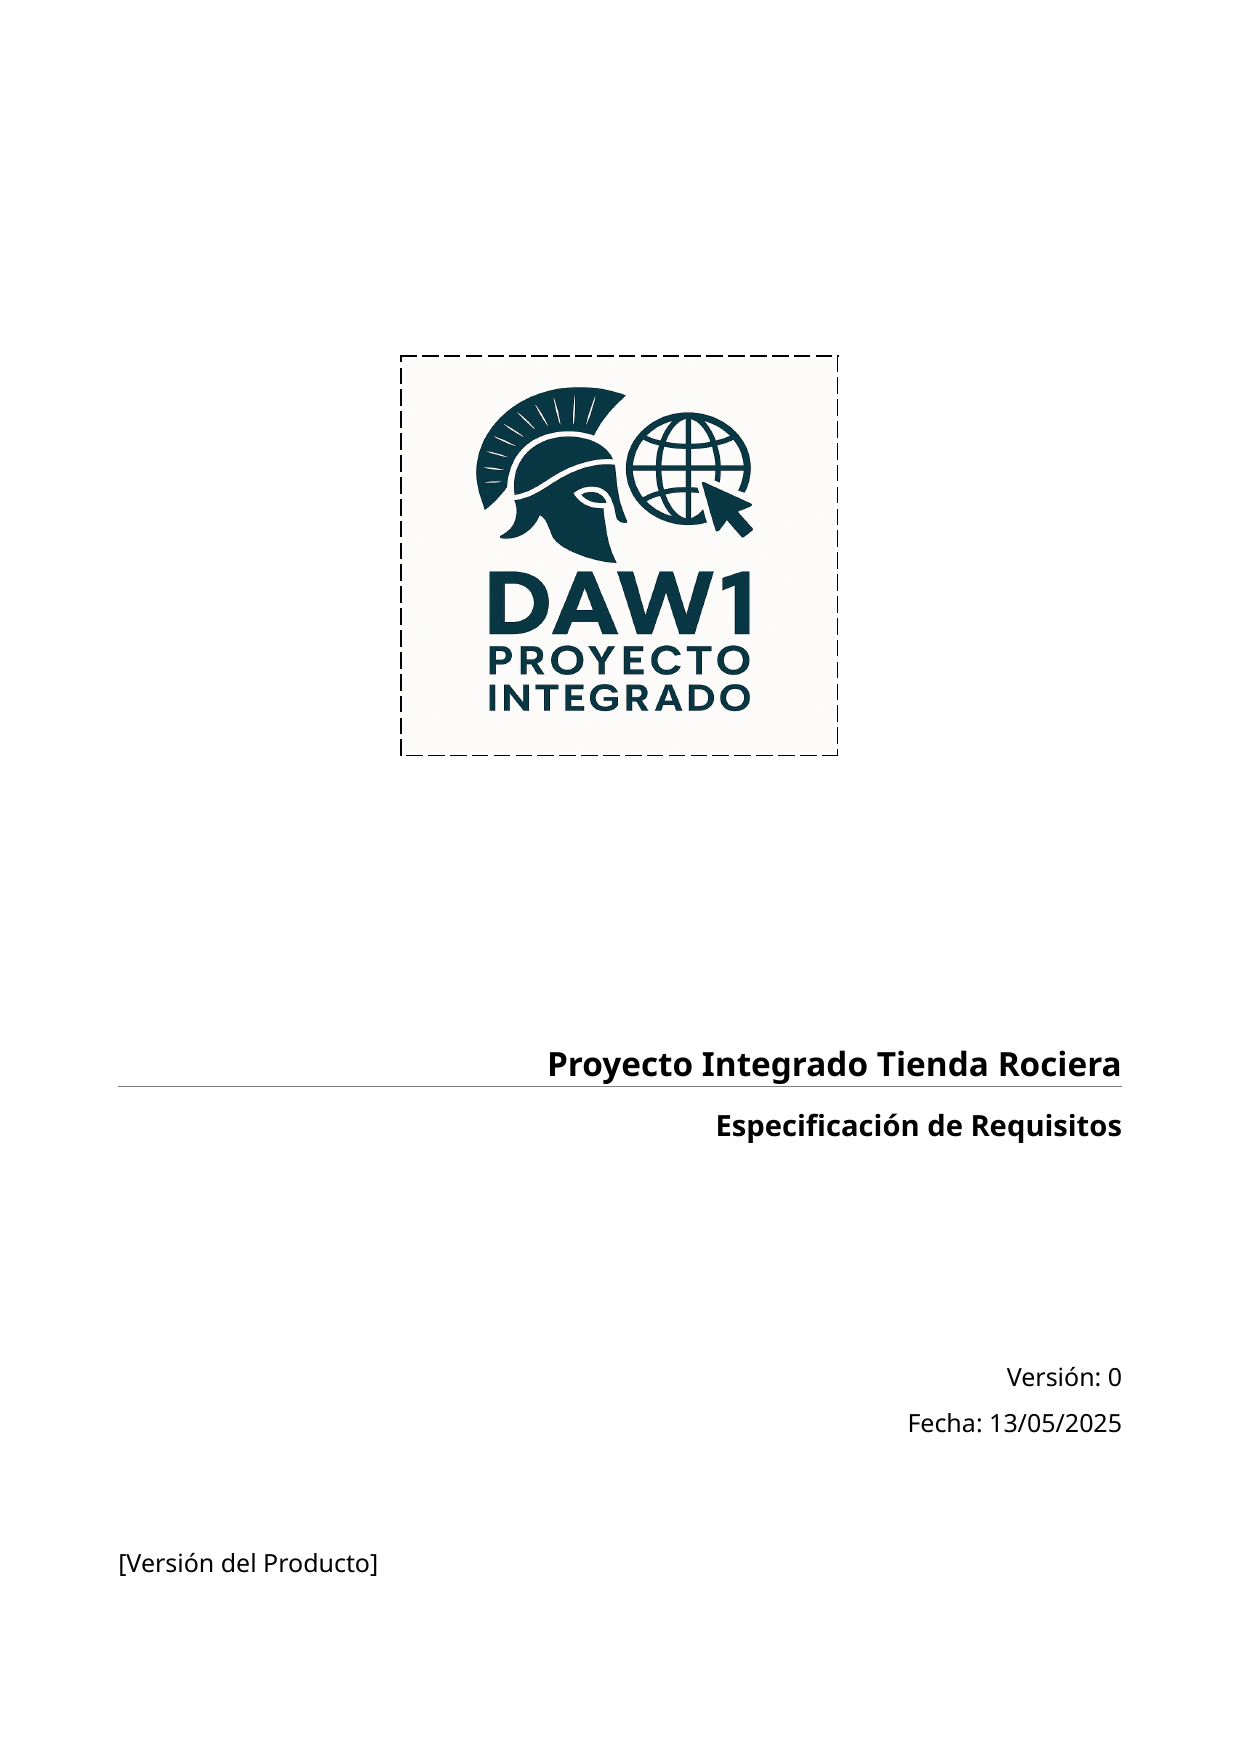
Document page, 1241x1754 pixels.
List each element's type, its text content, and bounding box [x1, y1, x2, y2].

text Proyecto Integrado Tienda Rociera [118, 1041, 1122, 1086]
text Versión: 0 [118, 1359, 1122, 1393]
picture [404, 359, 834, 752]
title Especificación de Requisitos [118, 1105, 1122, 1144]
text Fecha: 13/05/2025 [118, 1406, 1122, 1440]
text [Versión del Producto] [118, 1545, 1122, 1579]
